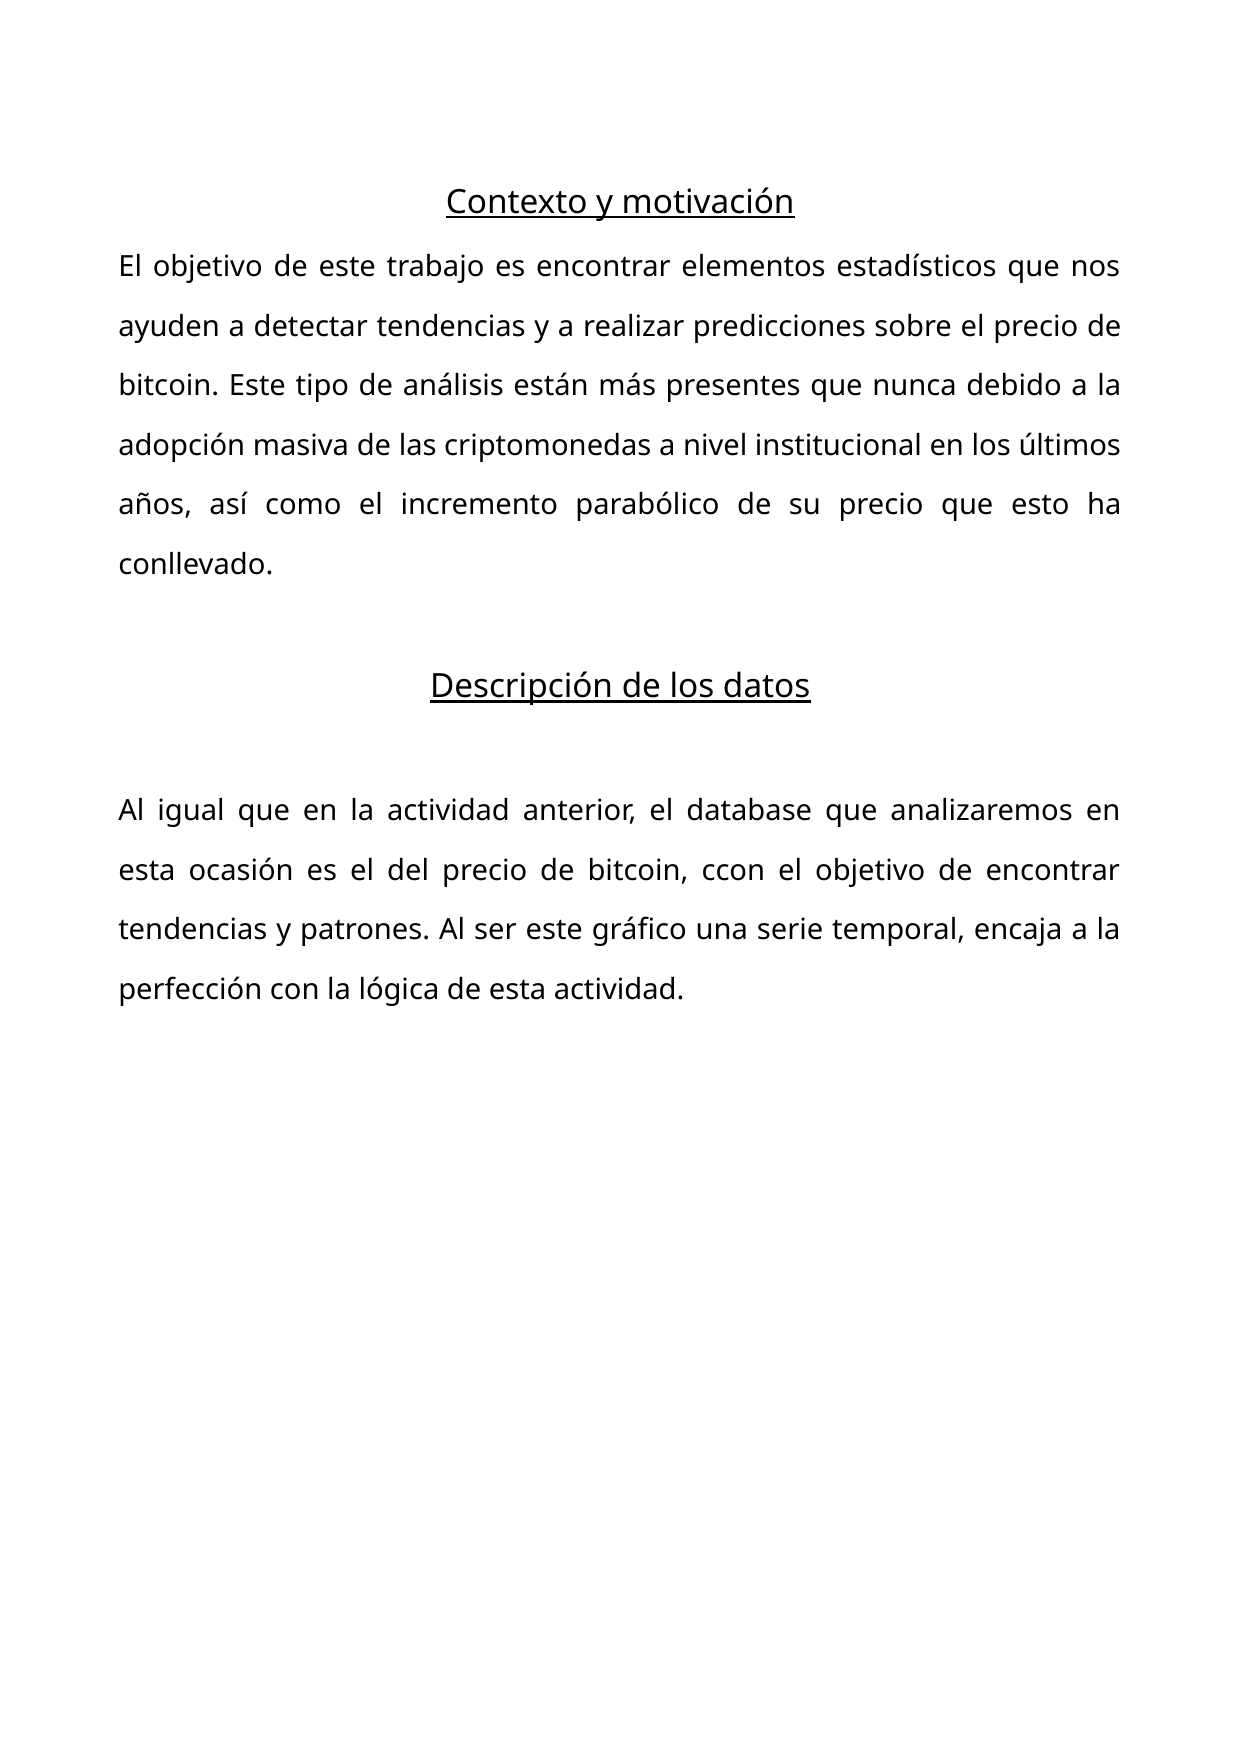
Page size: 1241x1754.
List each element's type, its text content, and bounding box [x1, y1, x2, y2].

text El objetivo de este trabajo es encontrar elementos estadísticos que nos ayuden a detectar tendencias y a realizar predicciones sobre el precio de bitcoin. Este tipo de análisis están más presentes que nunca debido a la adopción masiva de las criptomonedas a nivel institucional en los últimos años, así como el incremento parabólico de su precio que esto ha conllevado. [118, 246, 1122, 583]
text Al igual que en la actividad anterior, el database que analizaremos en esta ocasión es el del precio de bitcoin, ccon el objetivo de encontrar tendencias y patrones. Al ser este gráfico una serie temporal, encaja a la perfección con la lógica de esta actividad. [118, 790, 1122, 1008]
text Descripción de los datos [118, 662, 1122, 707]
text Contexto y motivación [118, 178, 1122, 223]
